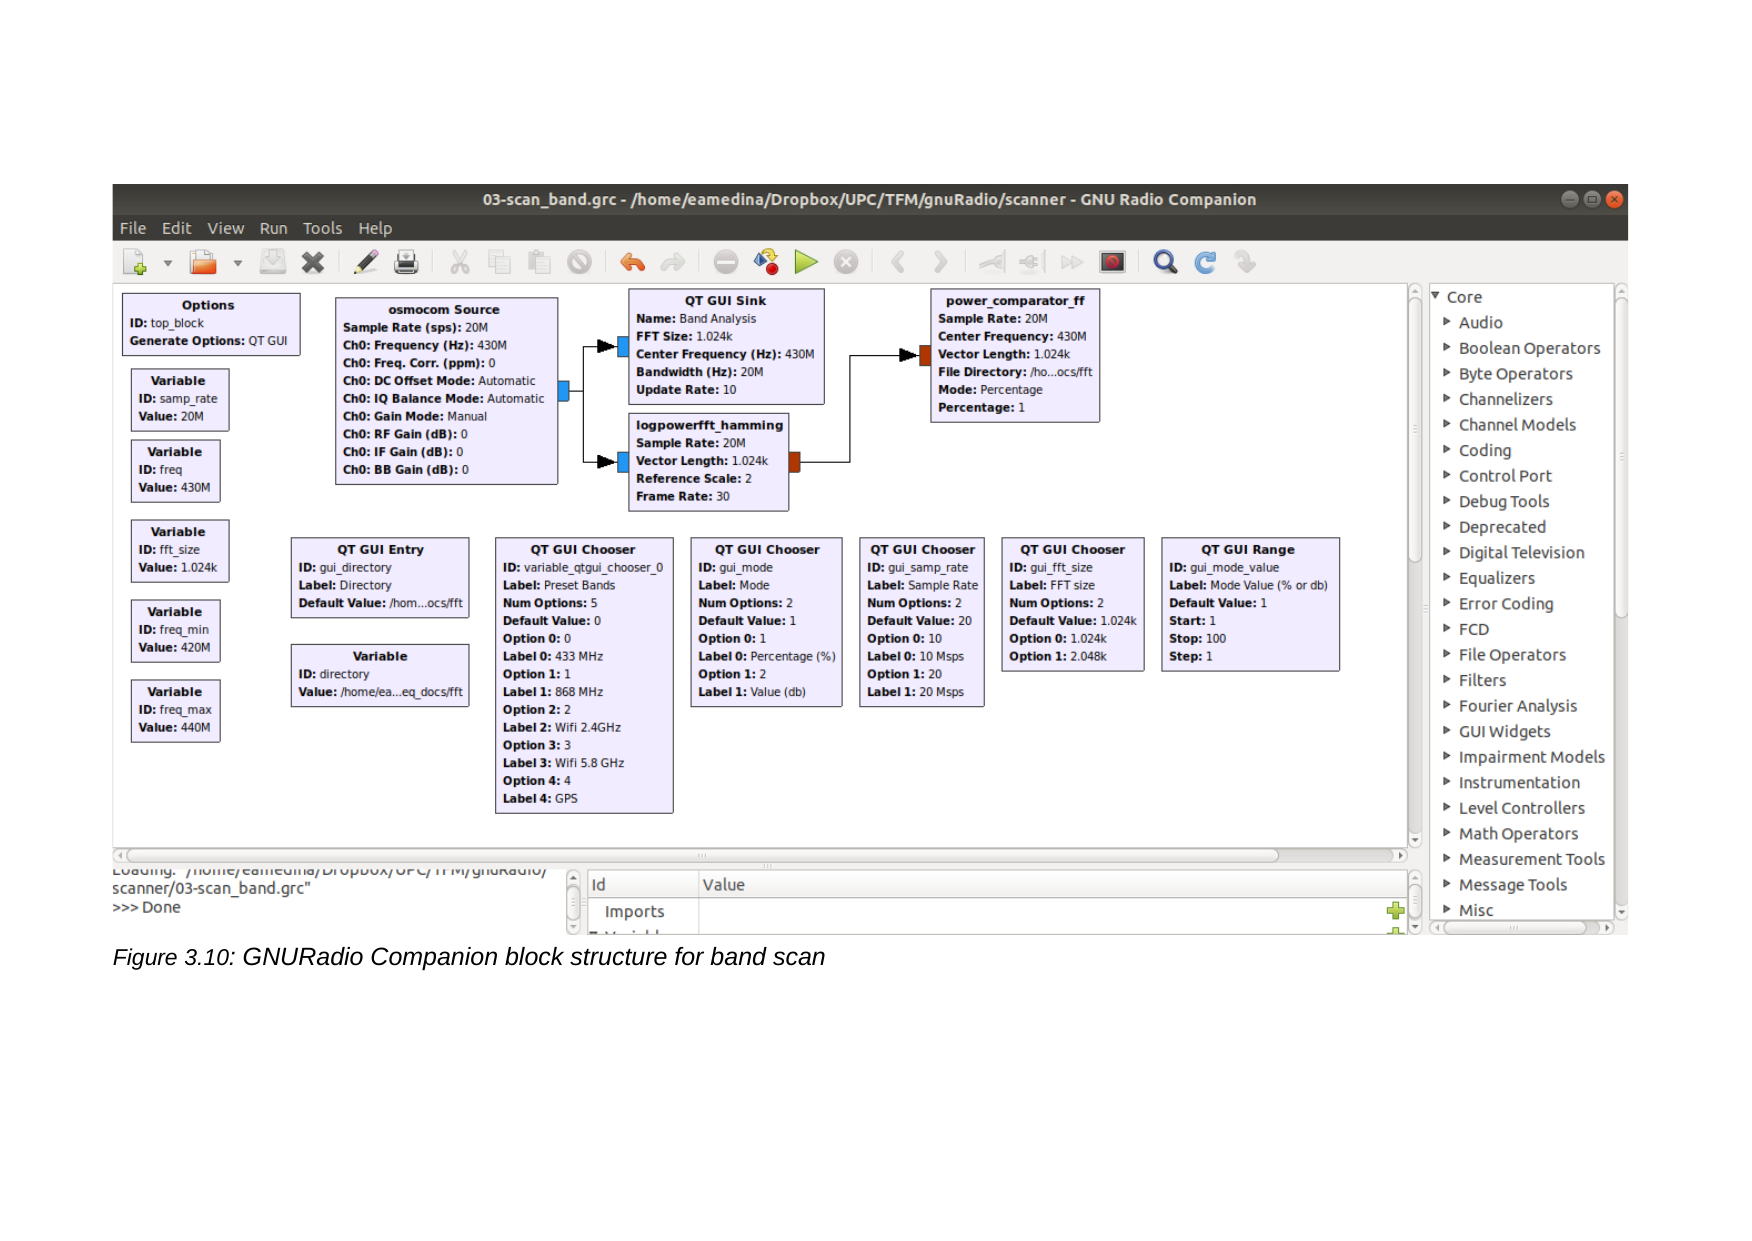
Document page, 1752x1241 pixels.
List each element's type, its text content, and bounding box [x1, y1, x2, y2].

picture [112, 184, 1629, 935]
text Figure 3.10: GNURadio Companion block structure for band scan [113, 184, 1639, 971]
